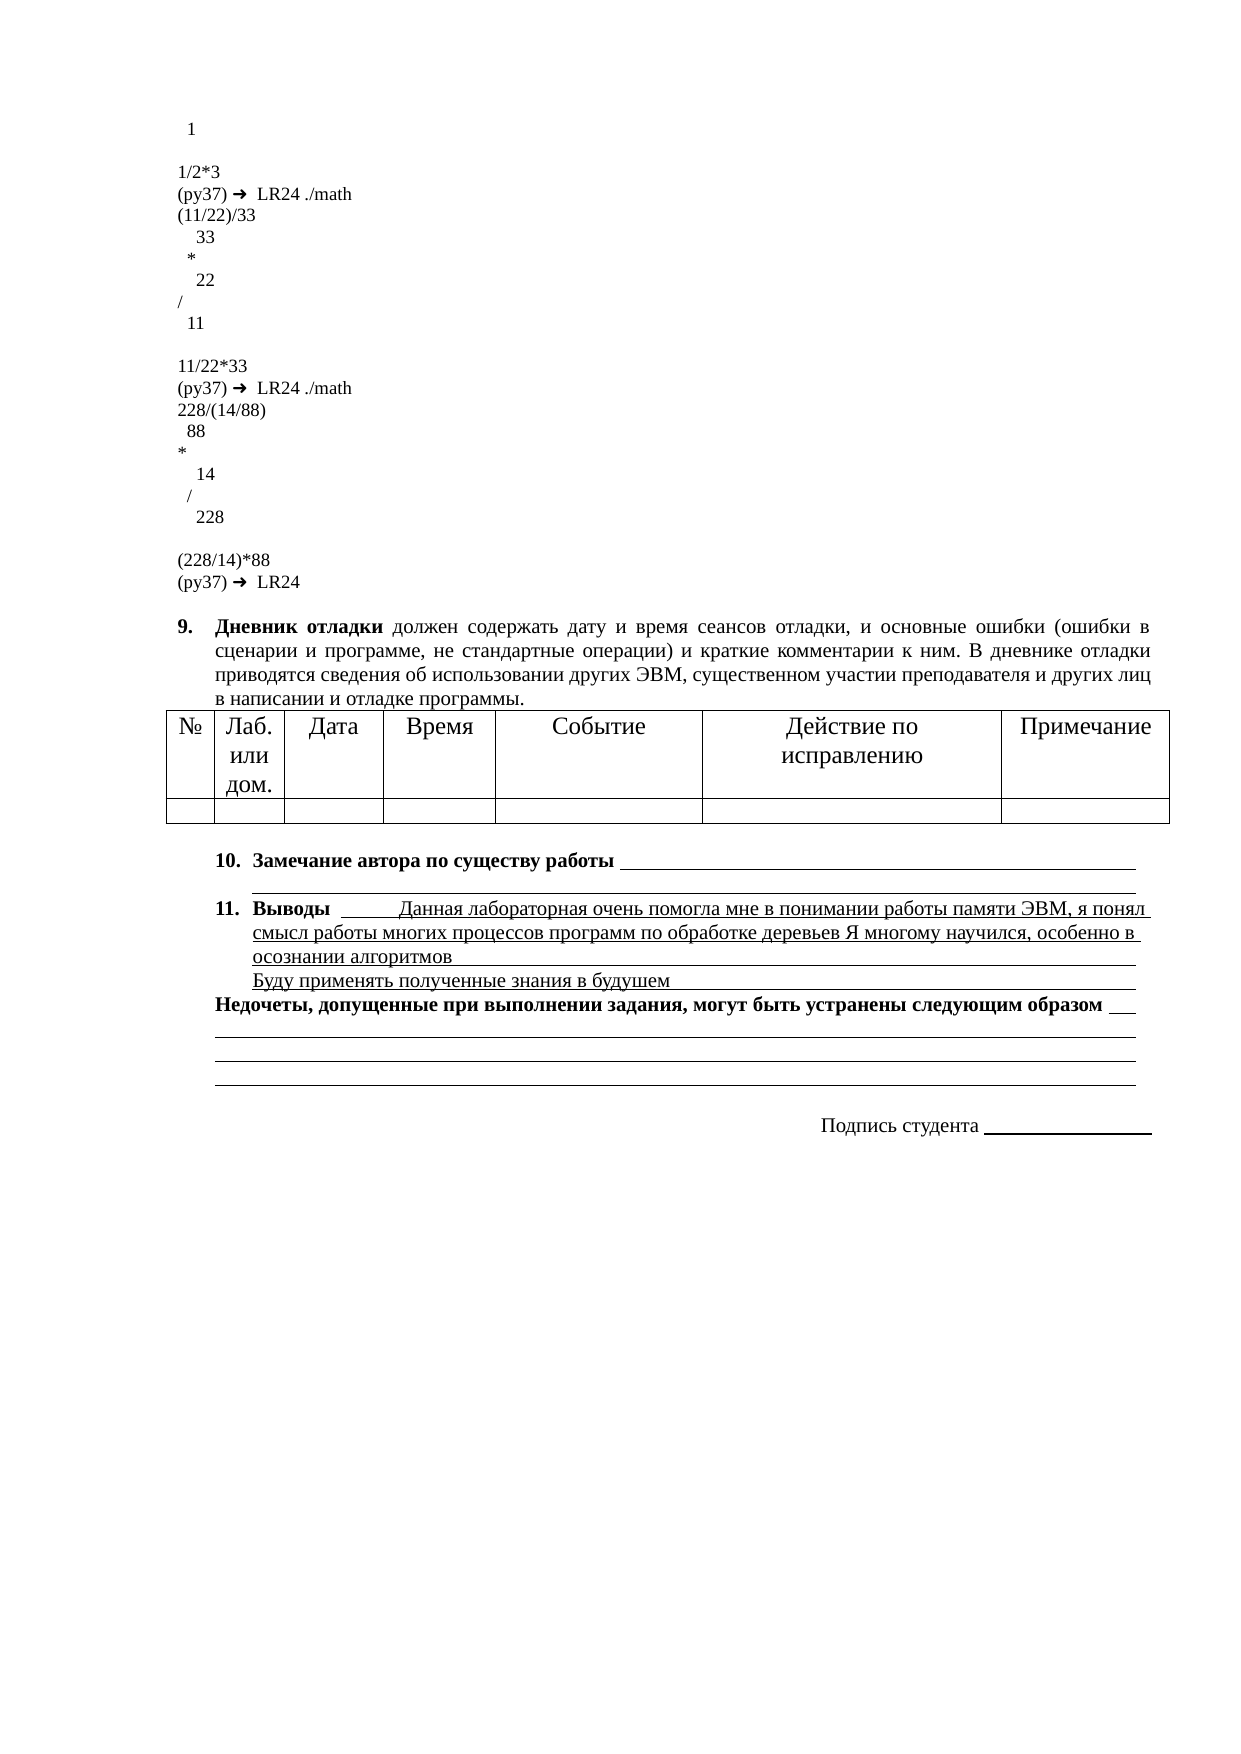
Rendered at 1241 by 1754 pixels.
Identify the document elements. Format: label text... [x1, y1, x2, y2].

text 22 [177, 269, 1152, 291]
text 14 [177, 463, 1152, 485]
table_cell [384, 799, 495, 823]
table_header Время [384, 711, 495, 798]
list Дневник отладки должен содержать дату и время сеансов отладки, и основные ошибки (ошибки в сценарии и программе, не стандартные операции) и краткие комментарии к ним. В дневнике отладки приводятся сведения об использовании других ЭВМ, существенном участии преподавателя и других лиц в написании и отладке программы. [177, 614, 1152, 710]
text (py37) ➜ LR24 ./math [177, 377, 1152, 398]
table_header Лаб. или дом. [215, 711, 284, 798]
text * [177, 247, 1152, 269]
text 228/(14/88) [177, 398, 1152, 420]
list Выводы Данная лабораторная очень помогла мне в понимании работы памяти ЭВМ, я понял смысл работы многих процессов программ по обработке деревьев Я многому научился, особенно в осознании алгоритмов [215, 896, 1152, 968]
text Подпись студента [215, 1112, 1152, 1137]
table_header Событие [496, 711, 702, 798]
table_cell [496, 799, 702, 823]
list Замечание автора по существу работы [215, 848, 1152, 896]
table_header Примечание [1002, 711, 1169, 798]
table_cell [703, 799, 1001, 823]
text Недочеты, допущенные при выполнении задания, могут быть устранены следующим образом [215, 992, 1152, 1088]
table_cell [285, 799, 383, 823]
table_cell [1002, 799, 1169, 823]
table_header Дата [285, 711, 383, 798]
text 1 [177, 118, 1152, 140]
text (228/14)*88 [177, 549, 1152, 571]
list Буду применять полученные знания в будушем [215, 968, 1152, 992]
text 88 [177, 420, 1152, 442]
text / [177, 485, 1152, 506]
text (11/22)/33 [177, 204, 1152, 226]
text 33 [177, 226, 1152, 247]
text / [177, 291, 1152, 312]
text 228 [177, 506, 1152, 528]
table_cell [167, 799, 214, 823]
text 11/22*33 [177, 355, 1152, 377]
text (py37) ➜ LR24 [177, 571, 1152, 592]
text 11 [177, 312, 1152, 334]
table_cell [215, 799, 284, 823]
text * [177, 442, 1152, 463]
text (py37) ➜ LR24 ./math [177, 183, 1152, 204]
text 1/2*3 [177, 161, 1152, 183]
table_header Действие по исправлению [703, 711, 1001, 798]
table_header № [167, 711, 214, 798]
